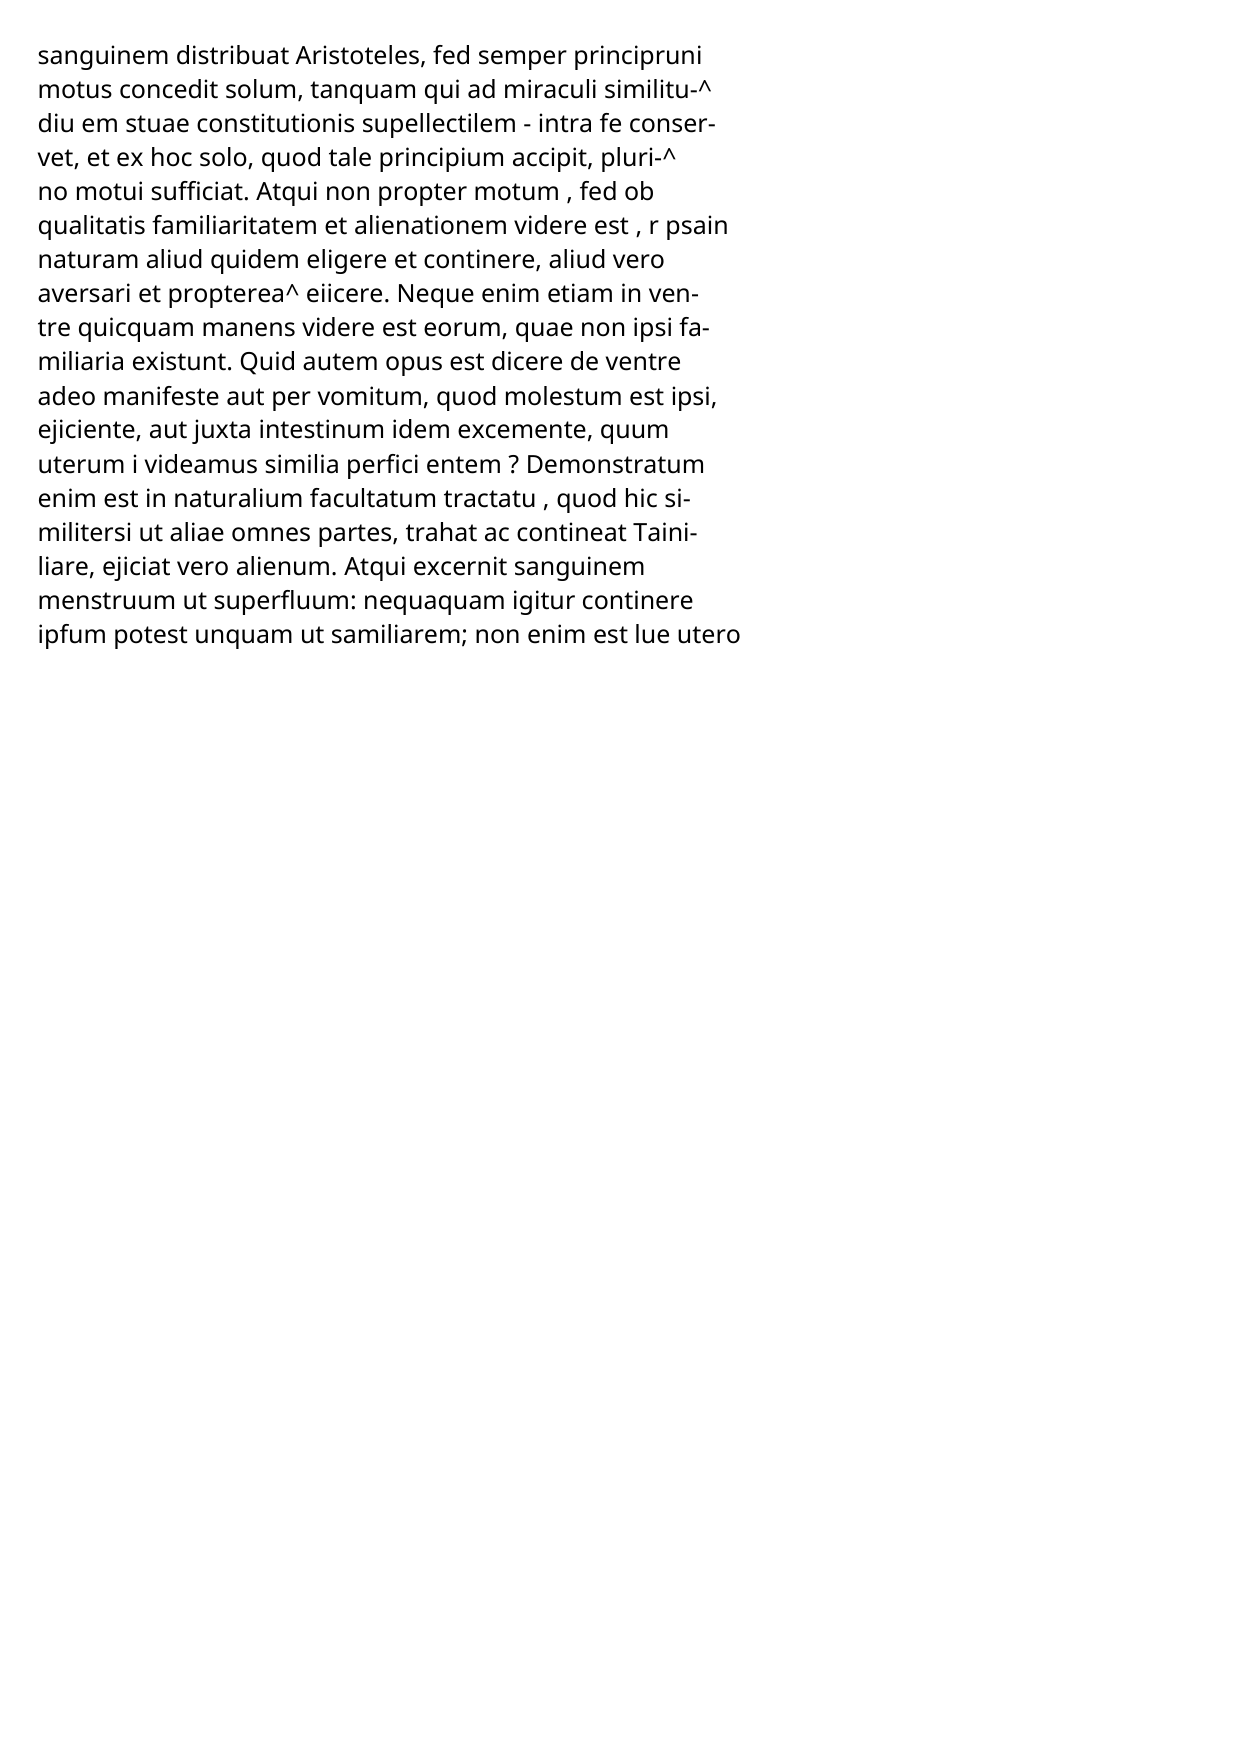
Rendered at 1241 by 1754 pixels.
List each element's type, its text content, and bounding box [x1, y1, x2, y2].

text sanguinem distribuat Aristoteles, fed semper principruni motus concedit solum, tanquam qui ad miraculi similitu-^ diu em stuae constitutionis supellectilem - intra fe conser- vet, et ex hoc solo, quod tale principium accipit, pluri-^ no motui sufficiat. Atqui non propter motum , fed ob qualitatis familiaritatem et alienationem videre est , r psain naturam aliud quidem eligere et continere, aliud vero aversari et propterea^ eiicere. Neque enim etiam in ven- tre quicquam manens videre est eorum, quae non ipsi fa- miliaria existunt. Quid autem opus est dicere de ventre adeo manifeste aut per vomitum, quod molestum est ipsi, ejiciente, aut juxta intestinum idem excemente, quum uterum i videamus similia perfici entem ? Demonstratum enim est in naturalium facultatum tractatu , quod hic si- militersi ut aliae omnes partes, trahat ac contineat Taini- liare, ejiciat vero alienum. Atqui excernit sanguinem menstruum ut superfluum: nequaquam igitur continere ipfum potest unquam ut samiliarem; non enim est lue utero [37, 37, 1203, 651]
